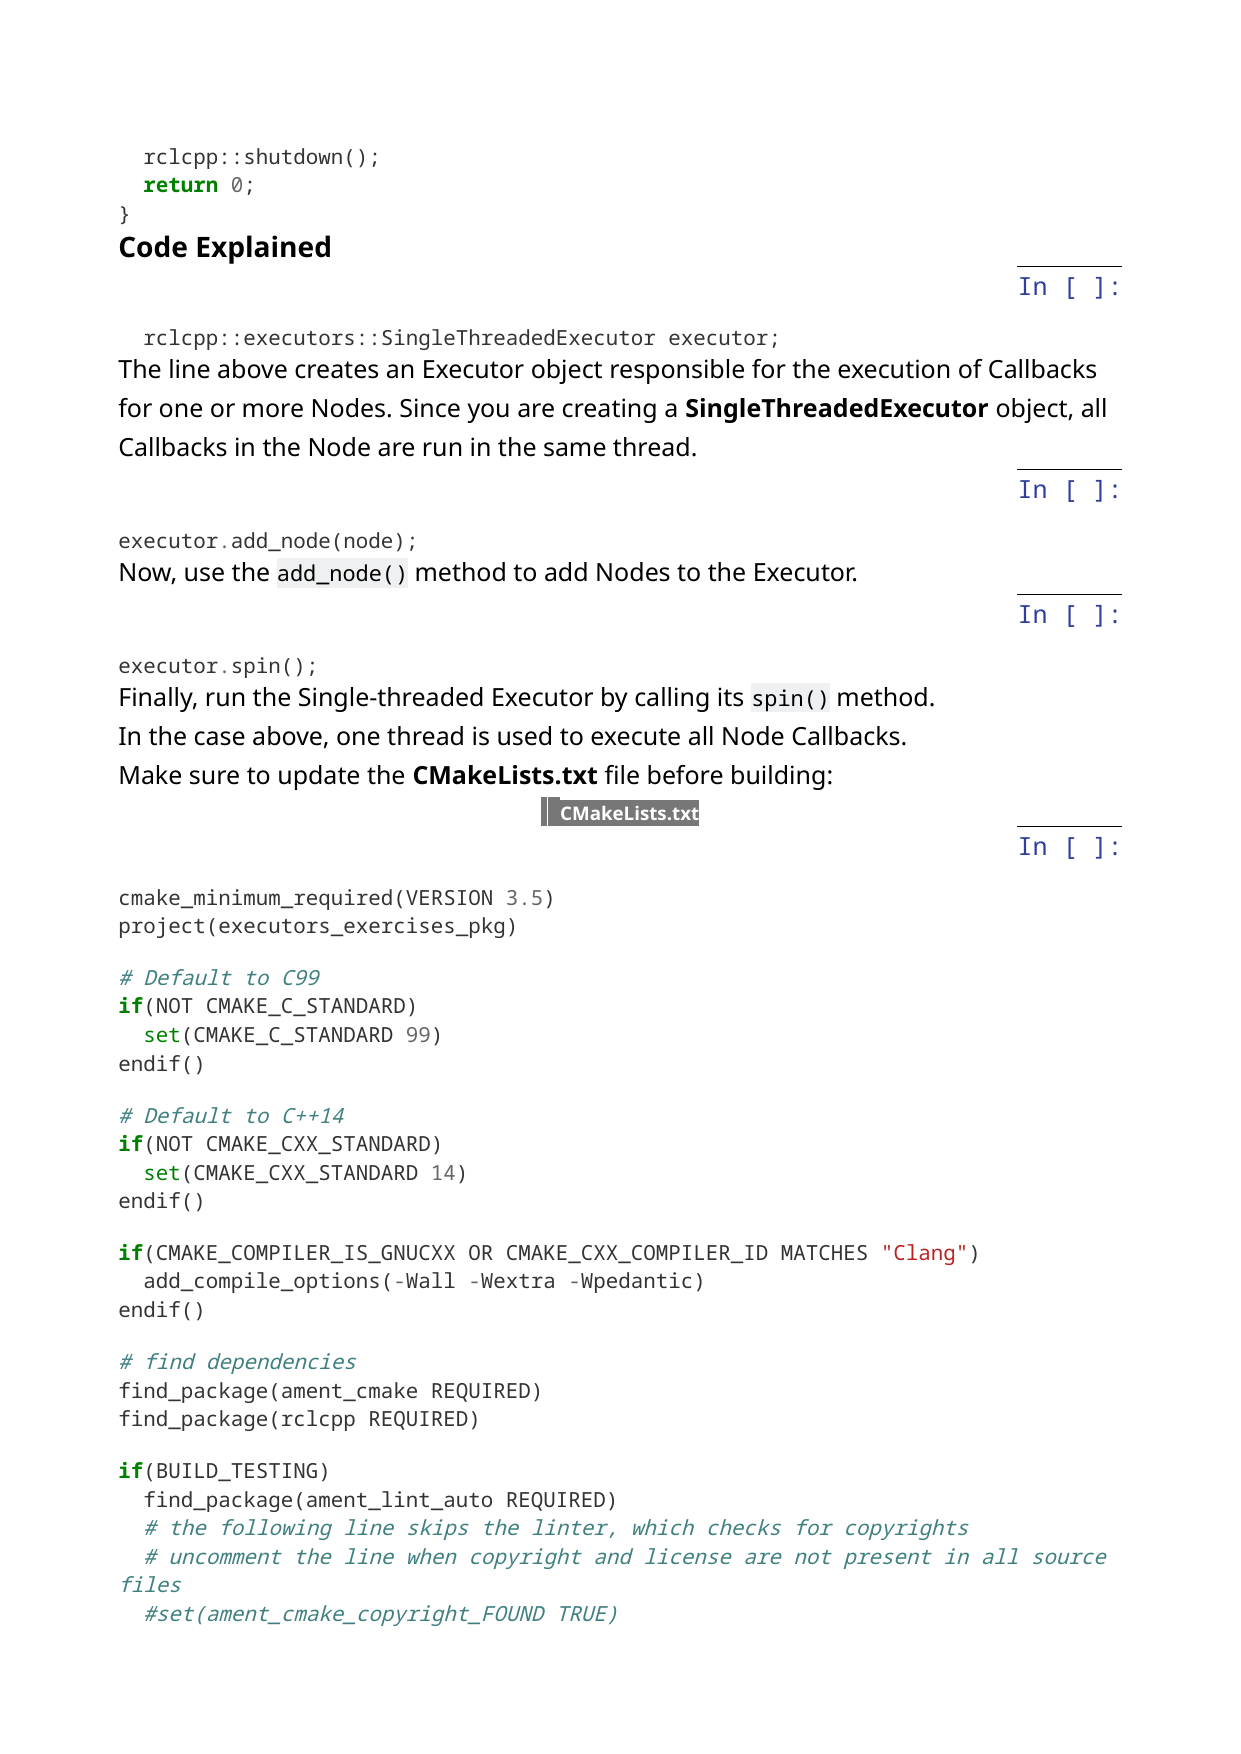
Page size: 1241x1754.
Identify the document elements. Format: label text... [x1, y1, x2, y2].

text The line above creates an Executor object responsible for the execution of Callbacks for one or more Nodes. Since you are creating a SingleThreadedExecutor object, all Callbacks in the Node are run in the same thread. [118, 351, 1122, 464]
text if(NOT CMAKE_CXX_STANDARD) [118, 1129, 1122, 1158]
text if(CMAKE_COMPILER_IS_GNUCXX OR CMAKE_CXX_COMPILER_ID MATCHES "Clang") [118, 1238, 1122, 1267]
text # the following line skips the linter, which checks for copyrights [118, 1513, 1122, 1542]
text find_package(rclcpp REQUIRED) [118, 1404, 1122, 1433]
text In the case above, one thread is used to execute all Node Callbacks. [118, 718, 1122, 752]
text return 0; [118, 170, 1122, 199]
text In [ ]: [118, 826, 1122, 863]
text Now, use the add_node() method to add Nodes to the Executor. [118, 554, 1122, 588]
text # uncomment the line when copyright and license are not present in all source files [118, 1542, 1122, 1599]
text # Default to C99 [118, 963, 1122, 992]
text add_compile_options(-Wall -Wextra -Wpedantic) [118, 1267, 1122, 1295]
text if(BUILD_TESTING) [118, 1456, 1122, 1485]
text In [ ]: [118, 469, 1122, 506]
text # find dependencies [118, 1347, 1122, 1376]
text CMakeLists.txt [118, 797, 1122, 826]
text endif() [118, 1049, 1122, 1077]
text find_package(ament_lint_auto REQUIRED) [118, 1485, 1122, 1513]
text if(NOT CMAKE_C_STANDARD) [118, 992, 1122, 1020]
text Finally, run the Single-threaded Executor by calling its spin() method. [118, 679, 1122, 713]
text # Default to C++14 [118, 1101, 1122, 1129]
text endif() [118, 1186, 1122, 1214]
subtitle Code Explained [118, 227, 1122, 266]
text endif() [118, 1295, 1122, 1324]
text project(executors_exercises_pkg) [118, 911, 1122, 939]
text Make sure to update the CMakeLists.txt file before building: [118, 758, 1122, 792]
text In [ ]: [118, 266, 1122, 303]
text find_package(ament_cmake REQUIRED) [118, 1376, 1122, 1404]
text set(CMAKE_C_STANDARD 99) [118, 1020, 1122, 1049]
text set(CMAKE_CXX_STANDARD 14) [118, 1158, 1122, 1186]
text executor.add_node(node); [118, 526, 1122, 554]
text } [118, 199, 1122, 227]
text executor.spin(); [118, 651, 1122, 679]
text In [ ]: [118, 594, 1122, 631]
text rclcpp::executors::SingleThreadedExecutor executor; [118, 323, 1122, 351]
text rclcpp::shutdown(); [118, 142, 1122, 170]
text #set(ament_cmake_copyright_FOUND TRUE) [118, 1599, 1122, 1627]
text cmake_minimum_required(VERSION 3.5) [118, 883, 1122, 911]
